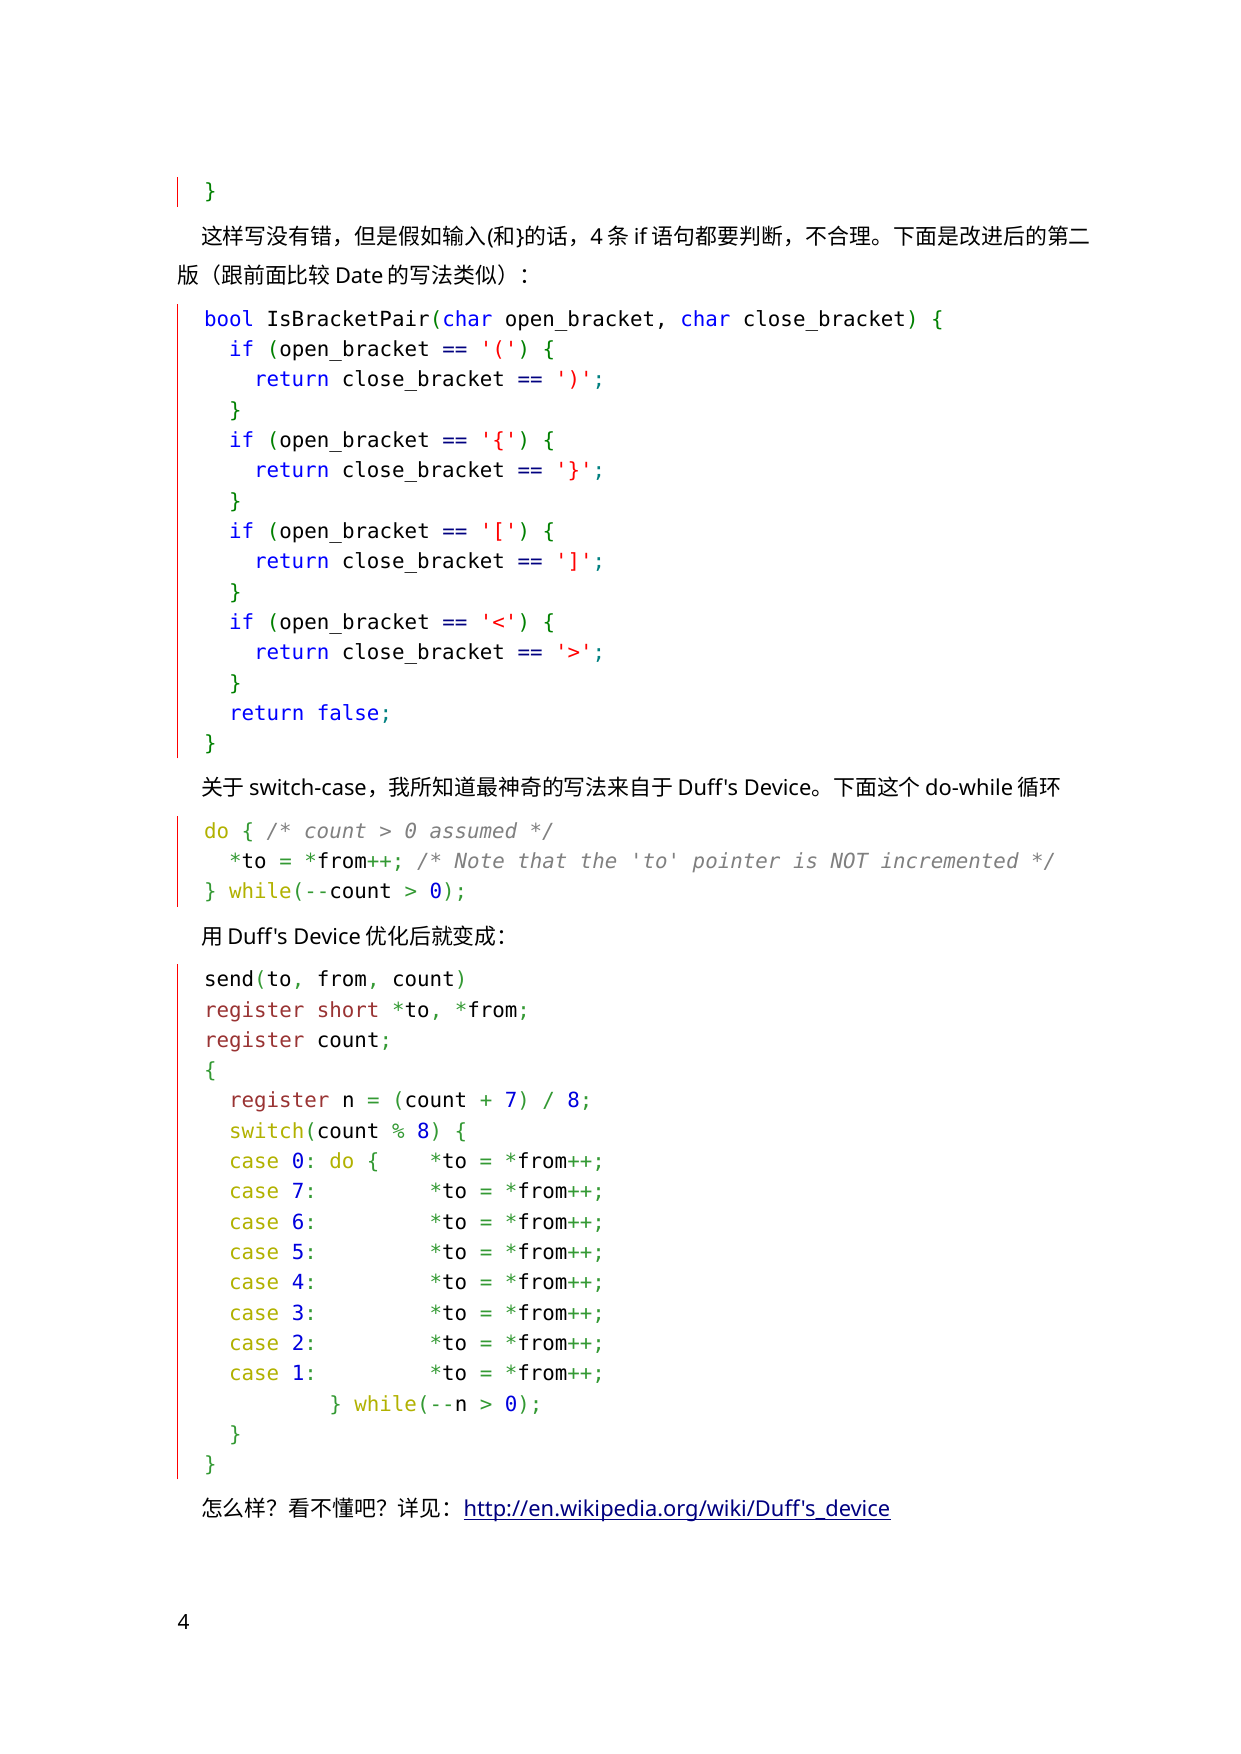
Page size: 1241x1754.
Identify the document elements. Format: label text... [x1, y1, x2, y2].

text } [178, 728, 1092, 758]
text case 2: *to = *from++; [178, 1328, 1092, 1355]
text if (open_bracket == '{') { [178, 425, 1092, 452]
text register count; [178, 1025, 1092, 1052]
text bool IsBracketPair(char open_bracket, char close_bracket) { [178, 304, 1092, 331]
text return close_bracket == '}'; [178, 456, 1092, 483]
text } [178, 486, 1092, 513]
text return close_bracket == '>'; [178, 637, 1092, 664]
text do { /* count > 0 assumed */ [178, 816, 1092, 843]
text *to = *from++; /* Note that the 'to' pointer is NOT incremented */ [178, 846, 1092, 873]
text } [178, 395, 1092, 422]
text if (open_bracket == '(') { [178, 334, 1092, 361]
text 关于switch-case，我所知道最神奇的写法来自于Duff's Device。下面这个do-while循环 [177, 770, 1092, 802]
text } while(--count > 0); [178, 877, 1092, 907]
text } [178, 577, 1092, 604]
text switch(count % 8) { [178, 1116, 1092, 1143]
text } [178, 177, 1092, 207]
text 这样写没有错，但是假如输入(和}的话，4条if语句都要判断，不合理。下面是改进后的第二版（跟前面比较Date的写法类似）： [177, 219, 1092, 290]
text } [178, 1419, 1092, 1446]
text register n = (count + 7) / 8; [178, 1086, 1092, 1113]
text 用Duff's Device优化后就变成： [177, 919, 1092, 951]
text { [178, 1055, 1092, 1082]
text return close_bracket == ']'; [178, 546, 1092, 574]
text } while(--n > 0); [178, 1389, 1092, 1416]
text case 6: *to = *from++; [178, 1207, 1092, 1234]
text if (open_bracket == '<') { [178, 607, 1092, 634]
text case 0: do { *to = *from++; [178, 1146, 1092, 1173]
text return close_bracket == ')'; [178, 364, 1092, 392]
text case 3: *to = *from++; [178, 1298, 1092, 1325]
text 怎么样？看不懂吧？详见：http://en.wikipedia.org/wiki/Duff's_device [177, 1491, 1092, 1523]
text if (open_bracket == '[') { [178, 516, 1092, 543]
text case 1: *to = *from++; [178, 1358, 1092, 1386]
text return false; [178, 698, 1092, 725]
text } [178, 668, 1092, 695]
text register short *to, *from; [178, 995, 1092, 1022]
text case 7: *to = *from++; [178, 1177, 1092, 1204]
text } [178, 1449, 1092, 1479]
text send(to, from, count) [178, 964, 1092, 992]
text case 5: *to = *from++; [178, 1237, 1092, 1264]
text case 4: *to = *from++; [178, 1267, 1092, 1295]
